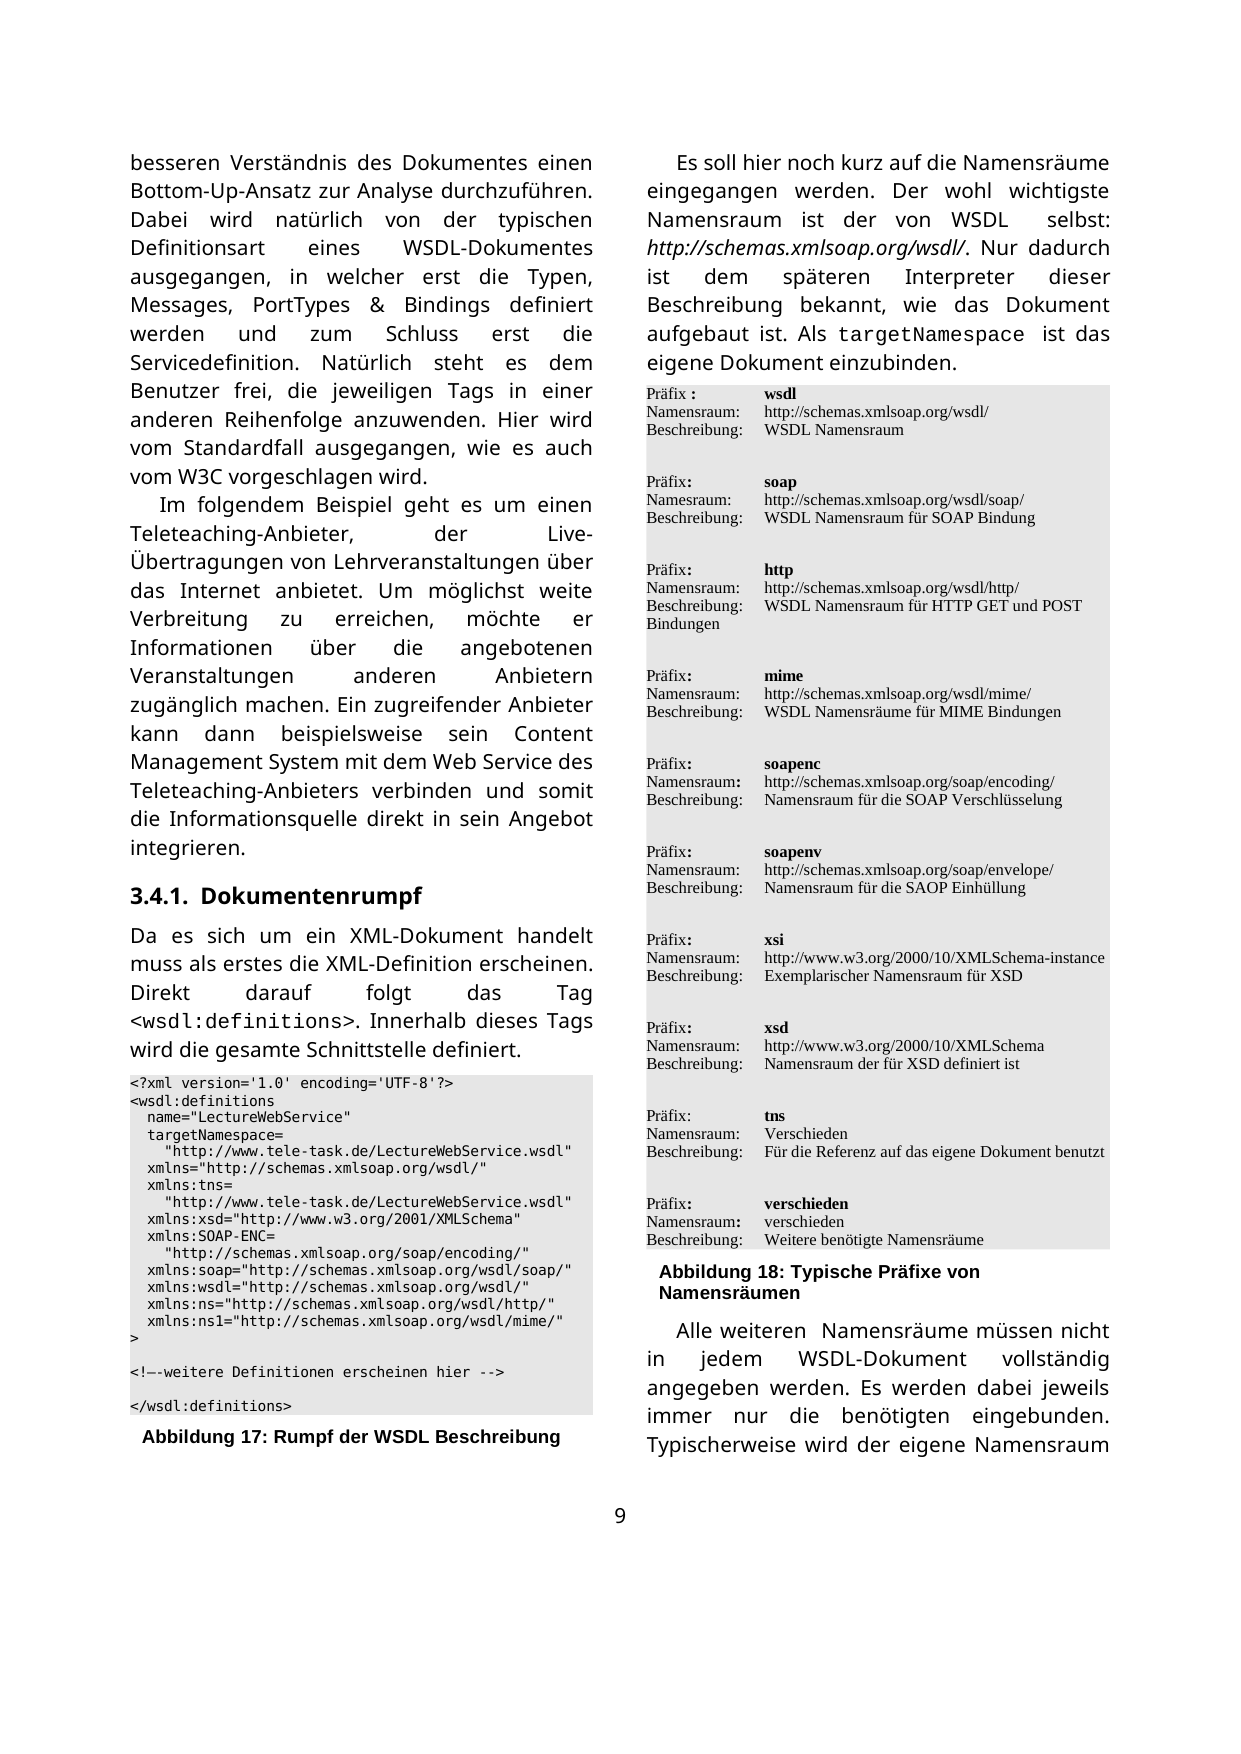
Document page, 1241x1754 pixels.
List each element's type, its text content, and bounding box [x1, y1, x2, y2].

text xmlns:tns= [130, 1177, 593, 1194]
text xmlns:ns="http://schemas.xmlsoap.org/wsdl/http/" [130, 1296, 593, 1313]
text "http://www.tele-task.de/LectureWebService.wsdl" [130, 1143, 593, 1160]
text xmlns:xsd="http://www.w3.org/2001/XMLSchema" [130, 1211, 593, 1228]
text xmlns:wsdl="http://schemas.xmlsoap.org/wsdl/" [130, 1279, 593, 1296]
text <wsdl:definitions [130, 1092, 593, 1109]
text Es soll hier noch kurz auf die Namensräume eingegangen werden. Der wohl wichtigste Namensraum ist der von WSDL selbst: http://schemas.xmlsoap.org/wsdl/. Nur dadurch ist dem späteren Interpreter dieser Beschreibung bekannt, wie das Dokument aufgebaut ist. Als targetNamespace ist das eigene Dokument einzubinden. [647, 148, 1110, 376]
text "http://schemas.xmlsoap.org/soap/encoding/" [130, 1245, 593, 1262]
text </wsdl:definitions> [130, 1398, 593, 1415]
text "http://www.tele-task.de/LectureWebService.wsdl" [130, 1194, 593, 1211]
text xmlns:soap="http://schemas.xmlsoap.org/wsdl/soap/" [130, 1262, 593, 1279]
text Alle weiteren Namensräume müssen nicht in jedem WSDL-Dokument vollständig angegeben werden. Es werden dabei jeweils immer nur die benötigten eingebunden. Typischerweise wird der eigene Namensraum [647, 1316, 1110, 1458]
text xmlns:SOAP-ENC= [130, 1228, 593, 1245]
text <?xml version='1.0' encoding='UTF-8'?> [130, 1075, 593, 1092]
text targetNamespace= [130, 1126, 593, 1143]
subtitle Dokumentenrumpf [130, 880, 593, 911]
text xmlns="http://schemas.xmlsoap.org/wsdl/" [130, 1160, 593, 1177]
text besseren Verständnis des Dokumentes einen Bottom-Up-Ansatz zur Analyse durchzuführen. Dabei wird natürlich von der typischen Definitionsart eines WSDL-Dokumentes ausgegangen, in welcher erst die Typen, Messages, PortTypes & Bindings definiert werden und zum Schluss erst die Servicedefinition. Natürlich steht es dem Benutzer frei, die jeweiligen Tags in einer anderen Reihenfolge anzuwenden. Hier wird vom Standardfall ausgegangen, wie es auch vom W3C vorgeschlagen wird. [130, 148, 593, 490]
text name="LectureWebService" [130, 1109, 593, 1126]
text <!—-weitere Definitionen erscheinen hier --> [130, 1364, 593, 1381]
text > [130, 1330, 593, 1347]
text Im folgendem Beispiel geht es um einen Teleteaching-Anbieter, der Live-Übertragungen von Lehrveranstaltungen über das Internet anbietet. Um möglichst weite Verbreitung zu erreichen, möchte er Informationen über die angebotenen Veranstaltungen anderen Anbietern zugänglich machen. Ein zugreifender Anbieter kann dann beispielsweise sein Content Management System mit dem Web Service des Teleteaching-Anbieters verbinden und somit die Informationsquelle direkt in sein Angebot integrieren. [130, 490, 593, 861]
text Abbildung 17: Rumpf der WSDL Beschreibung [142, 1427, 582, 1448]
text Abbildung 18: Typische Präfixe von Namensräumen [658, 1250, 1098, 1303]
text xmlns:ns1="http://schemas.xmlsoap.org/wsdl/mime/" [130, 1313, 593, 1330]
